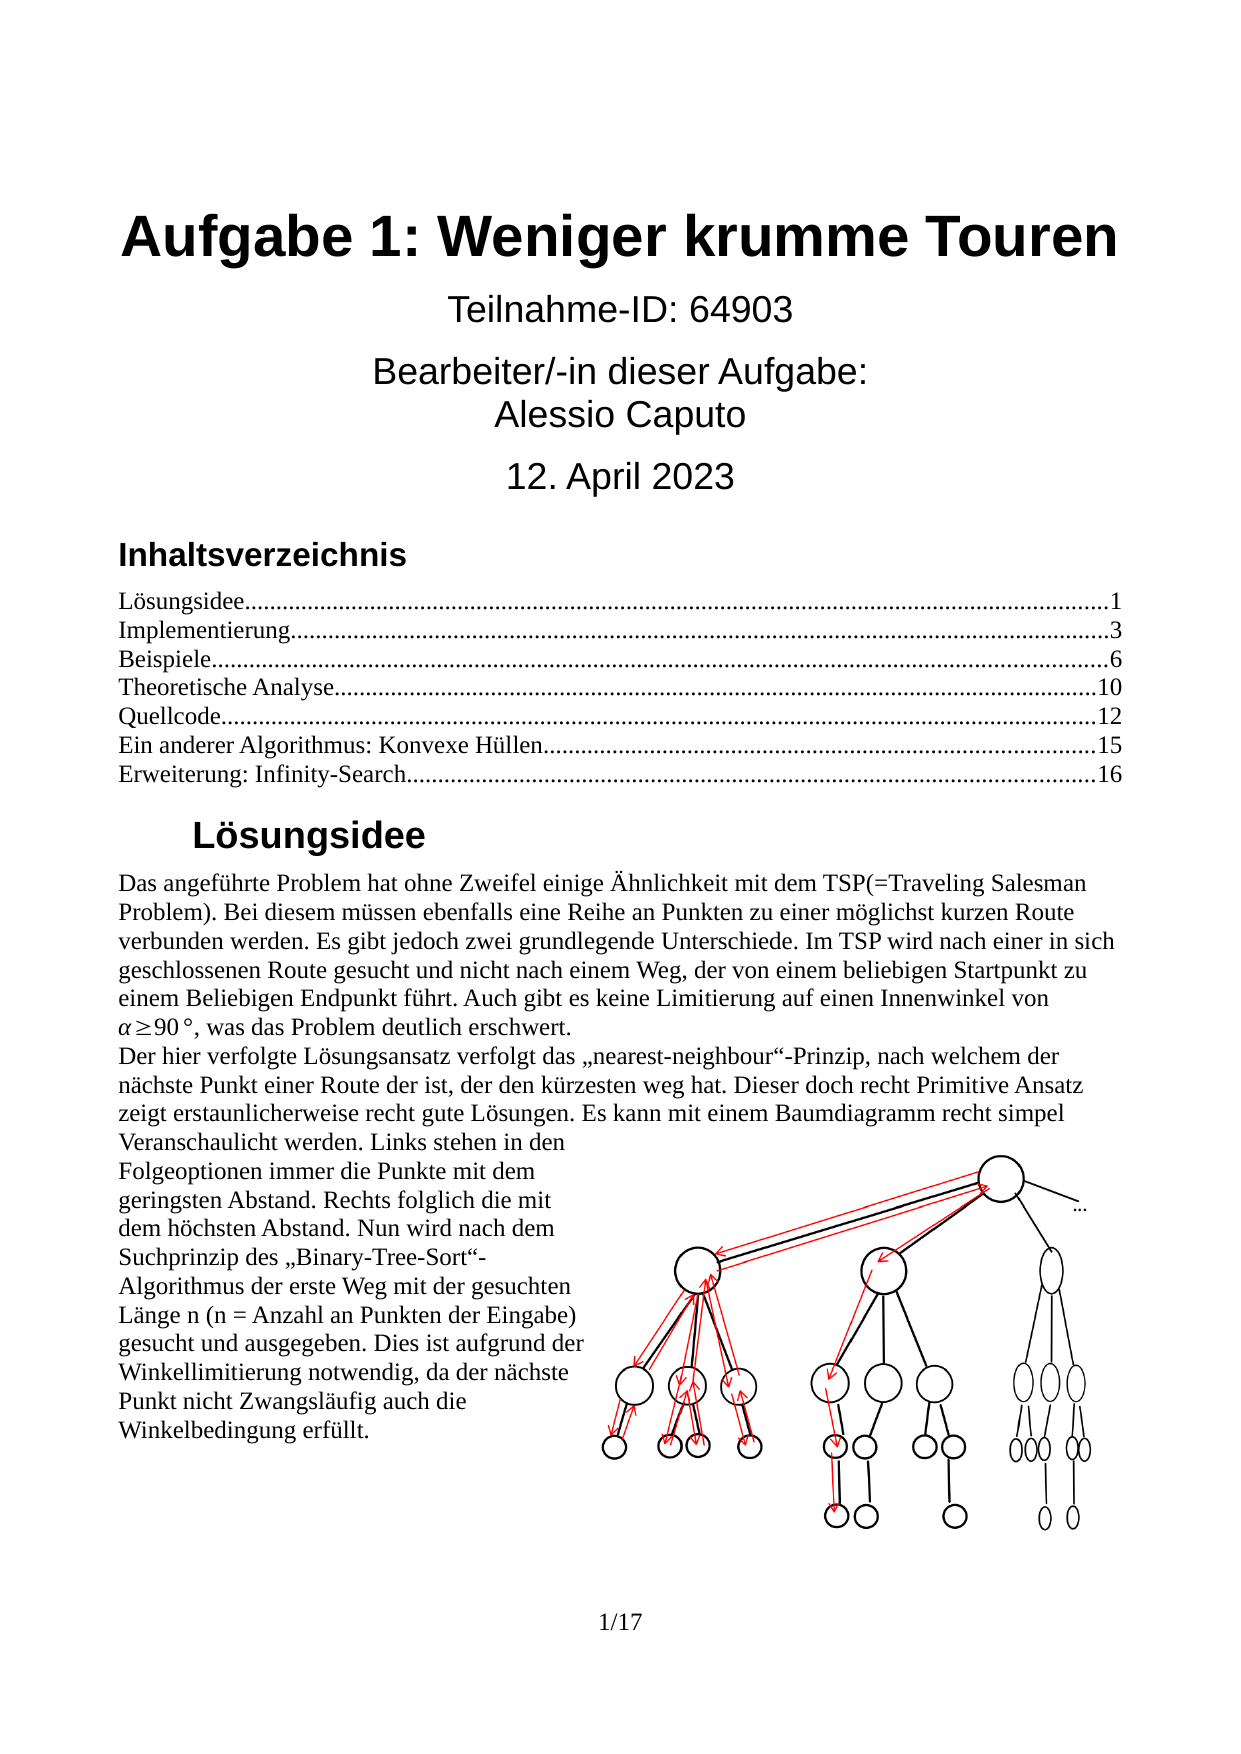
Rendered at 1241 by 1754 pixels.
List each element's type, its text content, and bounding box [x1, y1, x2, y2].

subtitle Teilnahme-ID: 64903 [118, 288, 1122, 331]
subtitle Lösungsidee [118, 812, 1122, 856]
text Das angeführte Problem hat ohne Zweifel einige Ähnlichkeit mit dem TSP(=Traveling Salesman Problem). Bei diesem müssen ebenfalls eine Reihe an Punkten zu einer möglichst kurzen Route verbunden werden. Es gibt jedoch zwei grundlegende Unterschiede. Im TSP wird nach einer in sich geschlossenen Route gesucht und nicht nach einem Weg, der von einem beliebigen Startpunkt zu einem Beliebigen Endpunkt führt. Auch gibt es keine Limitierung auf einen Innenwinkel von , was das Problem deutlich erschwert. [118, 868, 1122, 1041]
text Theoretische Analyse 10 [118, 672, 1122, 701]
picture [597, 1153, 1103, 1534]
subtitle 12. April 2023 [118, 454, 1122, 498]
text Lösungsidee 1 [118, 586, 1122, 615]
text Implementierung 3 [118, 615, 1122, 644]
subtitle Inhaltsverzeichnis [118, 535, 1122, 574]
text Ein anderer Algorithmus: Konvexe Hüllen 15 [118, 730, 1122, 759]
subtitle Bearbeiter/-in dieser Aufgabe: Alessio Caputo [118, 349, 1122, 436]
text Beispiele 6 [118, 644, 1122, 672]
title Aufgabe 1: Weniger krumme Touren [118, 202, 1122, 269]
text Erweiterung: Infinity-Search 16 [118, 759, 1122, 787]
text Der hier verfolgte Lösungsansatz verfolgt das „nearest-neighbour“-Prinzip, nach welchem der nächste Punkt einer Route der ist, der den kürzesten weg hat. Dieser doch recht Primitive Ansatz zeigt erstaunlicherweise recht gute Lösungen. Es kann mit einem Baumdiagramm recht simpel Veranschaulicht werden. Links stehen in den Folgeoptionen immer die Punkte mit dem geringsten Abstand. Rechts folglich die mit dem höchsten Abstand. Nun wird nach dem Suchprinzip des „Binary-Tree-Sort“-Algorithmus der erste Weg mit der gesuchten Länge n (n = Anzahl an Punkten der Eingabe) gesucht und ausgegeben. Dies ist aufgrund der Winkellimitierung notwendig, da der nächste Punkt nicht Zwangsläufig auch die Winkelbedingung erfüllt. [118, 1041, 1122, 1443]
text Quellcode 12 [118, 701, 1122, 730]
